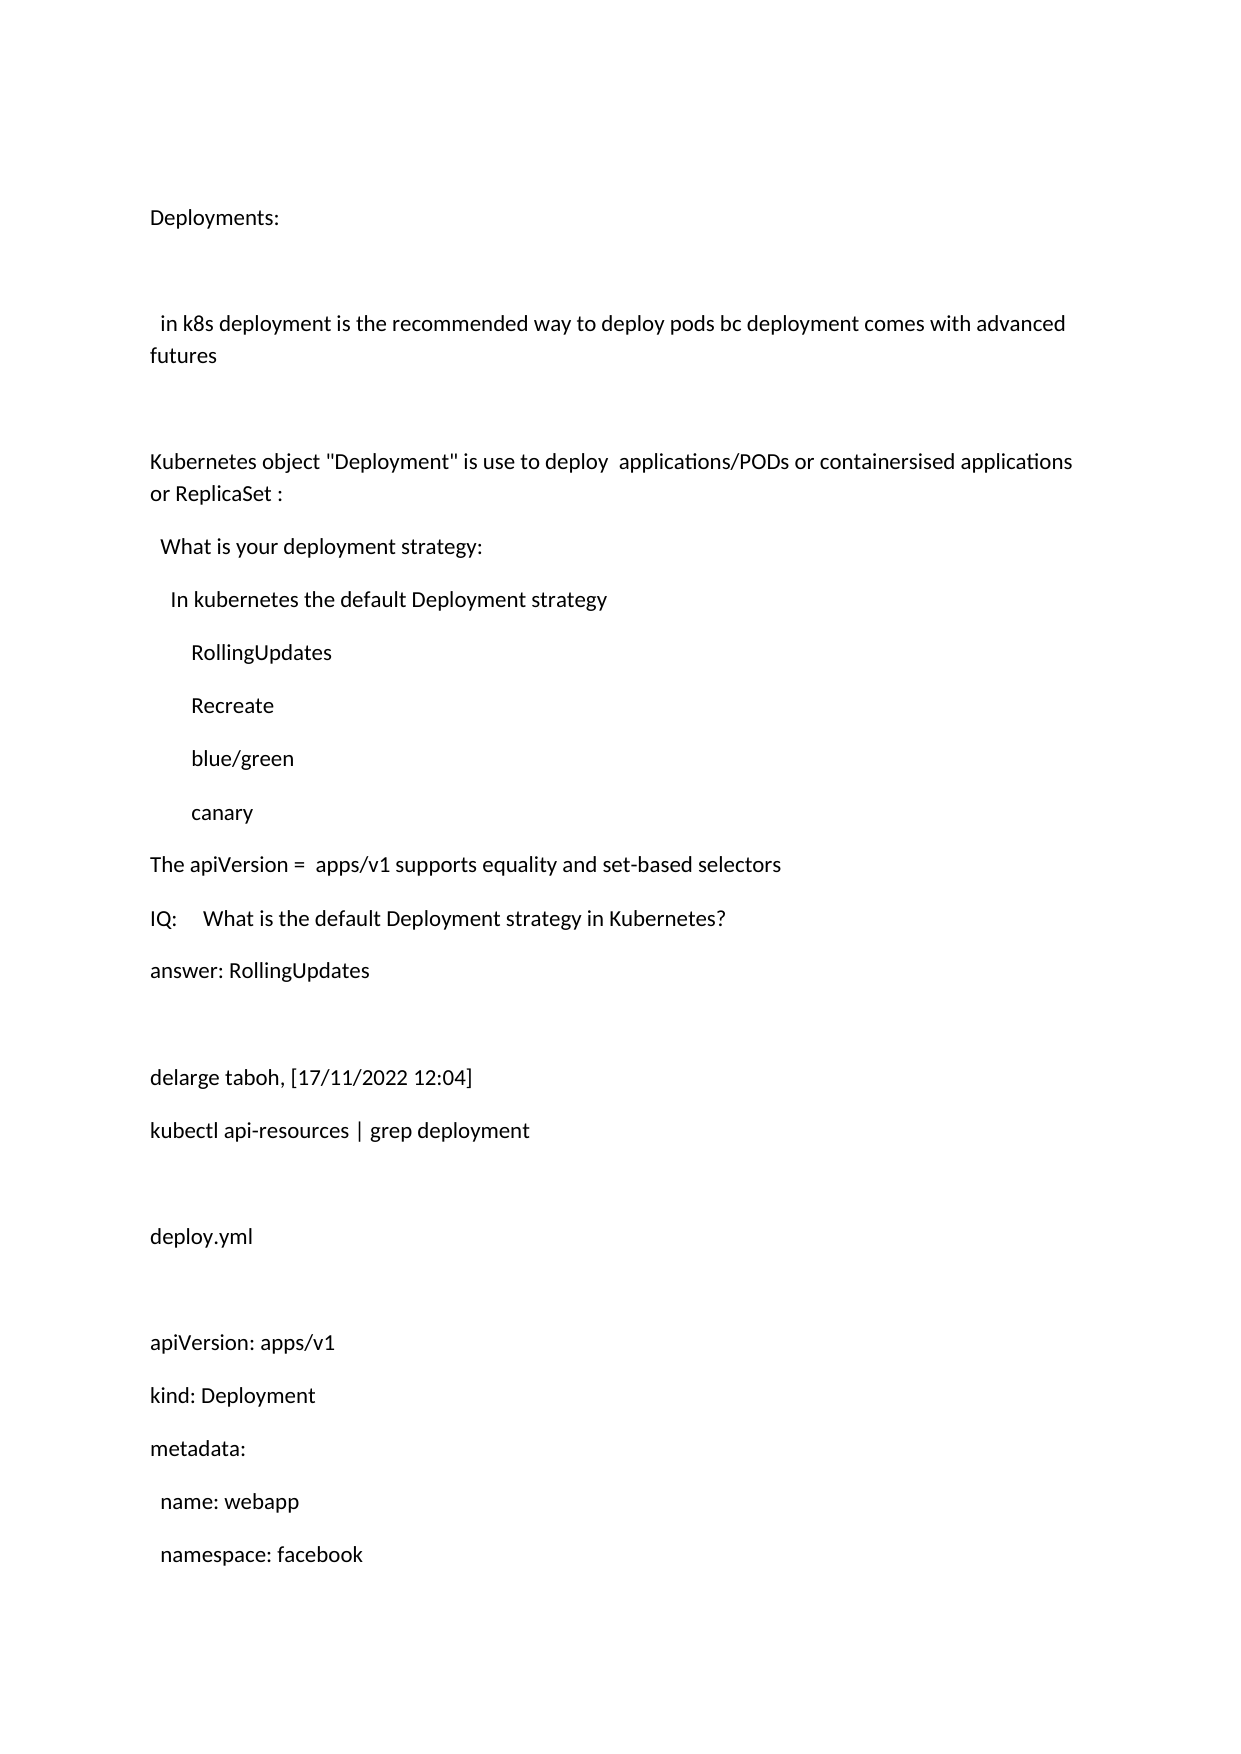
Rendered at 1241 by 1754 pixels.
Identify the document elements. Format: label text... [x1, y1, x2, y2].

text blue/green [150, 744, 1090, 773]
text deploy.yml [150, 1222, 1090, 1250]
text Kubernetes object "Deployment" is use to deploy applications/PODs or containersised applications or ReplicaSet : [150, 447, 1090, 507]
text name: webapp [150, 1487, 1090, 1515]
text In kubernetes the default Deployment strategy [150, 586, 1090, 613]
text answer: RollingUpdates [150, 957, 1090, 985]
text What is your deployment strategy: [150, 532, 1090, 561]
text Deployments: [150, 203, 1090, 231]
text Recreate [150, 692, 1090, 719]
text in k8s deployment is the recommended way to deploy pods bc deployment comes with advanced futures [150, 309, 1090, 369]
text kubectl api-resources | grep deployment [150, 1116, 1090, 1144]
text The apiVersion = apps/v1 supports equality and set-based selectors [150, 851, 1090, 879]
text RollingUpdates [150, 638, 1090, 667]
text IQ: What is the default Deployment strategy in Kubernetes? [150, 904, 1090, 932]
text delarge taboh, [17/11/2022 12:04] [150, 1063, 1090, 1091]
text namespace: facebook [150, 1540, 1090, 1568]
text canary [150, 798, 1090, 826]
text apiVersion: apps/v1 [150, 1328, 1090, 1356]
text kind: Deployment [150, 1381, 1090, 1409]
text metadata: [150, 1434, 1090, 1462]
